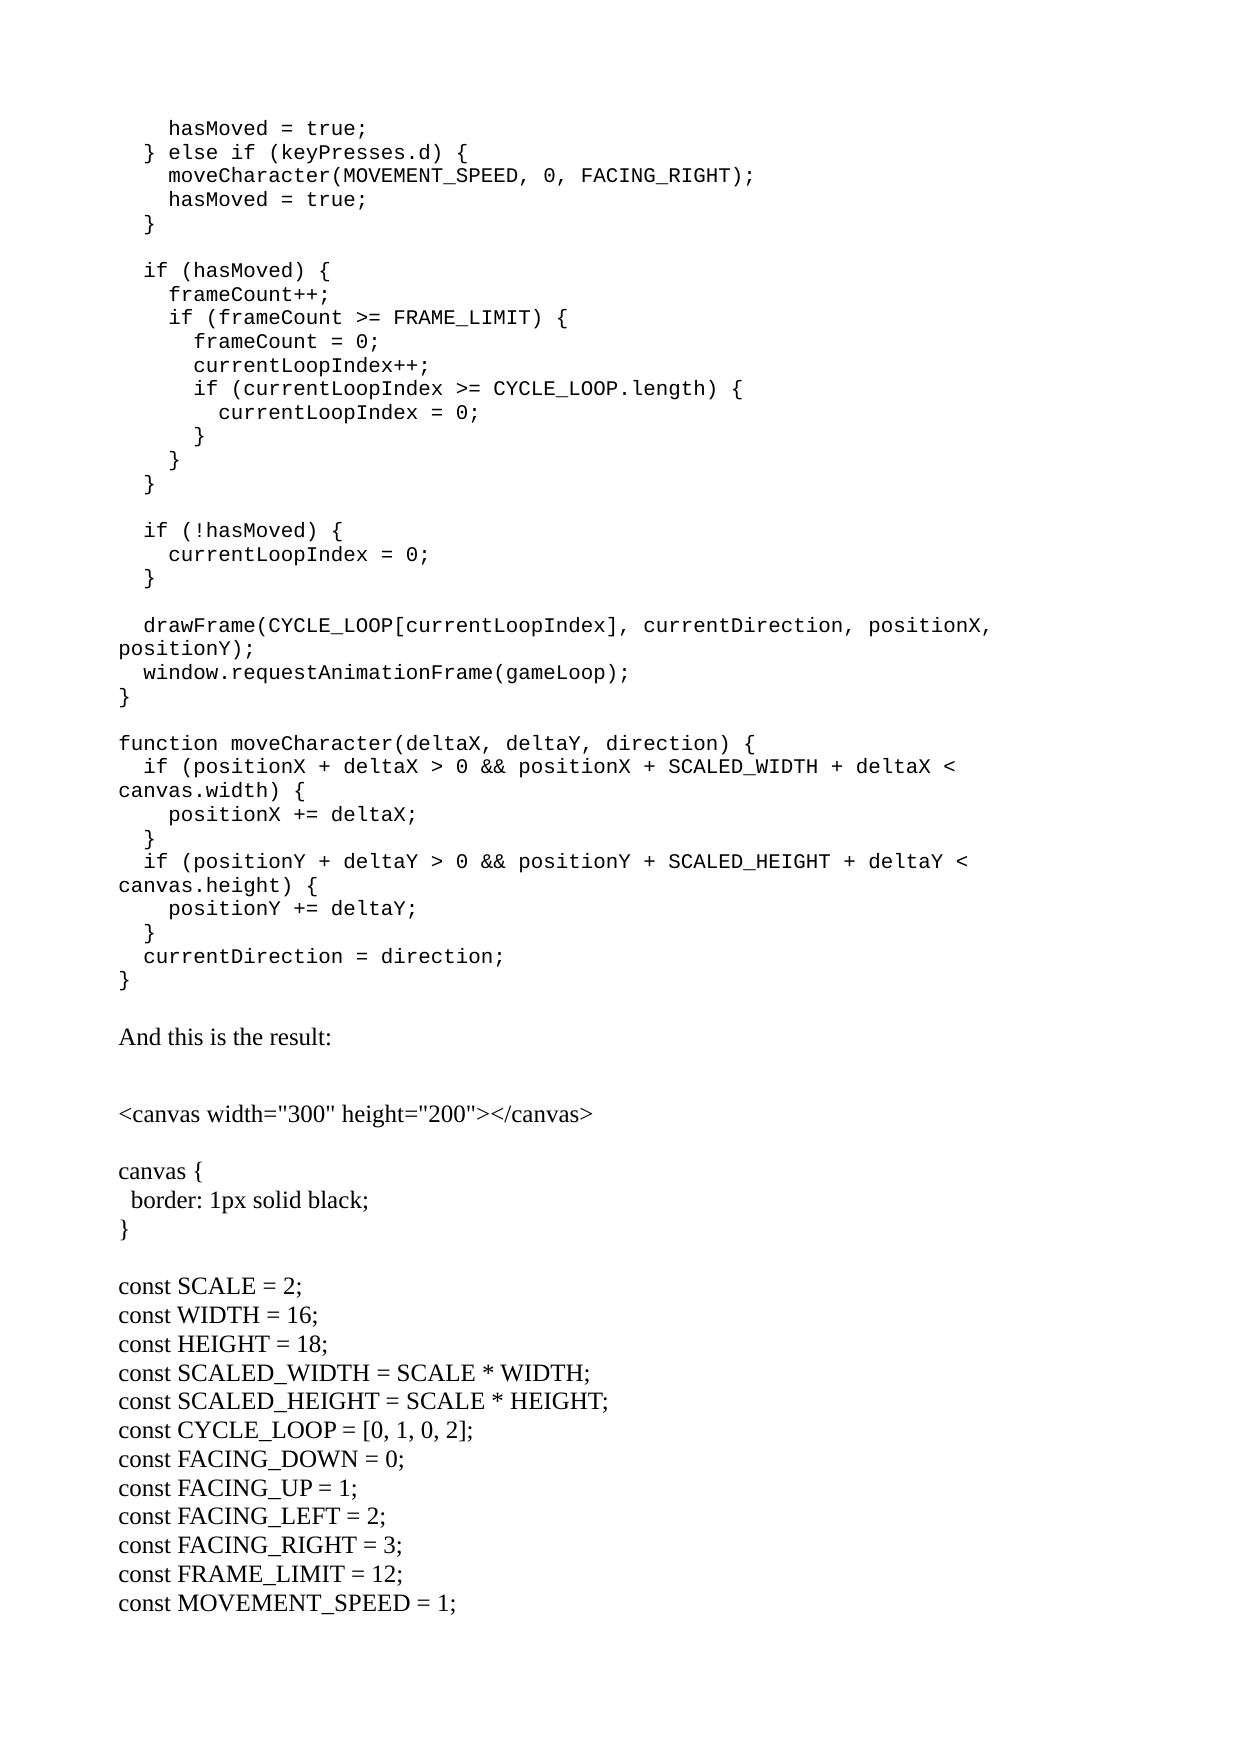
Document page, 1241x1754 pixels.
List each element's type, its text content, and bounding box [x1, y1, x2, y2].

text if (positionX + deltaX > 0 && positionX + SCALED_WIDTH + deltaX < canvas.width) { [118, 757, 1122, 804]
text const HEIGHT = 18; [118, 1329, 1122, 1358]
text currentDirection = direction; [118, 946, 1122, 969]
text } else if (keyPresses.d) { [118, 142, 1122, 165]
text moveCharacter(MOVEMENT_SPEED, 0, FACING_RIGHT); [118, 165, 1122, 189]
text } [118, 567, 1122, 591]
text const FACING_UP = 1; [118, 1473, 1122, 1501]
text } [118, 686, 1122, 709]
text if (positionY + deltaY > 0 && positionY + SCALED_HEIGHT + deltaY < canvas.height) { [118, 851, 1122, 898]
text if (currentLoopIndex >= CYCLE_LOOP.length) { [118, 378, 1122, 402]
text canvas { [118, 1156, 1122, 1185]
text } [118, 827, 1122, 851]
text const SCALED_HEIGHT = SCALE * HEIGHT; [118, 1386, 1122, 1415]
text <canvas width="300" height="200"></canvas> [118, 1099, 1122, 1128]
text frameCount = 0; [118, 331, 1122, 354]
text const FRAME_LIMIT = 12; [118, 1559, 1122, 1588]
text const FACING_LEFT = 2; [118, 1501, 1122, 1530]
text frameCount++; [118, 284, 1122, 307]
text const FACING_DOWN = 0; [118, 1444, 1122, 1473]
text } [118, 426, 1122, 449]
text border: 1px solid black; [118, 1185, 1122, 1214]
text } [118, 922, 1122, 946]
text if (!hasMoved) { [118, 520, 1122, 544]
text positionX += deltaX; [118, 804, 1122, 827]
text } [118, 969, 1122, 993]
text const MOVEMENT_SPEED = 1; [118, 1588, 1122, 1616]
text currentLoopIndex = 0; [118, 402, 1122, 426]
text currentLoopIndex = 0; [118, 544, 1122, 567]
text function moveCharacter(deltaX, deltaY, direction) { [118, 733, 1122, 757]
text const SCALE = 2; [118, 1271, 1122, 1300]
text } [118, 1214, 1122, 1243]
text currentLoopIndex++; [118, 354, 1122, 378]
text hasMoved = true; [118, 189, 1122, 213]
text } [118, 473, 1122, 496]
text drawFrame(CYCLE_LOOP[currentLoopIndex], currentDirection, positionX, positionY); [118, 615, 1122, 662]
text const FACING_RIGHT = 3; [118, 1530, 1122, 1559]
text hasMoved = true; [118, 118, 1122, 142]
text And this is the result: [118, 1022, 1122, 1051]
text const SCALED_WIDTH = SCALE * WIDTH; [118, 1358, 1122, 1386]
text const CYCLE_LOOP = [0, 1, 0, 2]; [118, 1415, 1122, 1444]
text const WIDTH = 16; [118, 1300, 1122, 1329]
text } [118, 213, 1122, 236]
text positionY += deltaY; [118, 898, 1122, 922]
text window.requestAnimationFrame(gameLoop); [118, 662, 1122, 686]
text if (frameCount >= FRAME_LIMIT) { [118, 307, 1122, 331]
text } [118, 449, 1122, 473]
text if (hasMoved) { [118, 260, 1122, 284]
